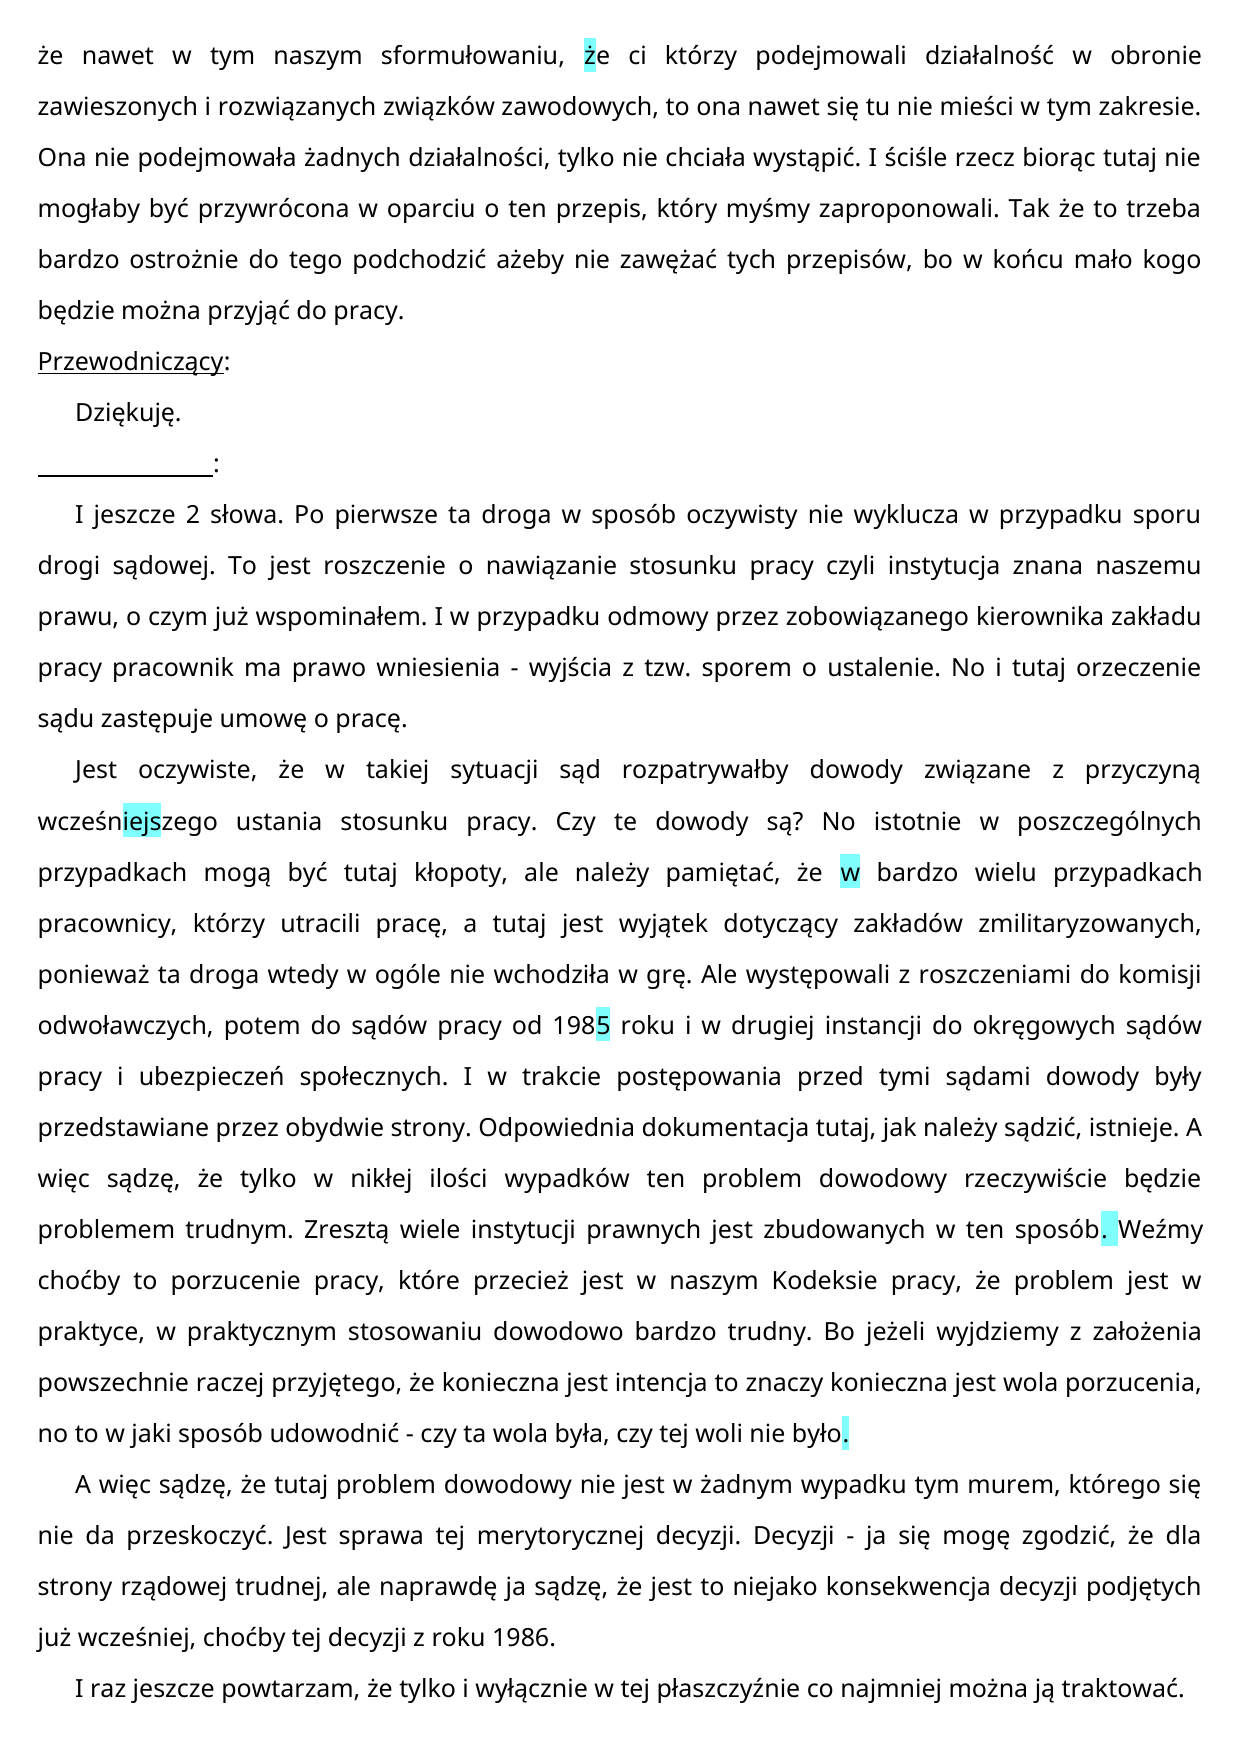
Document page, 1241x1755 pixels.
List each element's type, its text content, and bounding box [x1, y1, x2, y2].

text I raz jeszcze powtarzam, że tylko i wyłącznie w tej płaszczyźnie co najmniej można ją traktować. [37, 1671, 1203, 1705]
text A więc sądzę, że tutaj problem dowodowy nie jest w żadnym wypadku tym murem, którego się nie da przeskoczyć. Jest sprawa tej merytorycznej decyzji. Decyzji - ja się mogę zgodzić, że dla strony rządowej trudnej, ale naprawdę ja sądzę, że jest to niejako konsekwencja decyzji podjętych już wcześniej, choćby tej decyzji z roku 1986. [37, 1467, 1203, 1654]
text Jest oczywiste, że w takiej sytuacji sąd rozpatrywałby dowody związane z przyczyną wcześniejszego ustania stosunku pracy. Czy te dowody są? No istotnie w poszczególnych przypadkach mogą być tutaj kłopoty, ale należy pamiętać, że w bardzo wielu przypadkach pracownicy, którzy utracili pracę, a tutaj jest wyjątek dotyczący zakładów zmilitaryzowanych, ponieważ ta droga wtedy w ogóle nie wchodziła w grę. Ale występowali z roszczeniami do komisji odwoławczych, potem do sądów pracy od 1985 roku i w drugiej instancji do okręgowych sądów pracy i ubezpieczeń społecznych. I w trakcie postępowania przed tymi sądami dowody były przedstawiane przez obydwie strony. Odpowiednia dokumentacja tutaj, jak należy sądzić, istnieje. A więc sądzę, że tylko w nikłej ilości wypadków ten problem dowodowy rzeczywiście będzie problemem trudnym. Zresztą wiele instytucji prawnych jest zbudowanych w ten sposób. Weźmy choćby to porzucenie pracy, które przecież jest w naszym Kodeksie pracy, że problem jest w praktyce, w praktycznym stosowaniu dowodowo bardzo trudny. Bo jeżeli wyjdziemy z założenia powszechnie raczej przyjętego, że konieczna jest intencja to znaczy konieczna jest wola porzucenia, no to w jaki sposób udowodnić - czy ta wola była, czy tej woli nie było. [37, 752, 1203, 1450]
text Przewodniczący: [37, 344, 1203, 378]
text I jeszcze 2 słowa. Po pierwsze ta droga w sposób oczywisty nie wyklucza w przypadku sporu drogi sądowej. To jest roszczenie o nawiązanie stosunku pracy czyli instytucja znana naszemu prawu, o czym już wspominałem. I w przypadku odmowy przez zobowiązanego kierownika zakładu pracy pracownik ma prawo wniesienia - wyjścia z tzw. sporem o ustalenie. No i tutaj orzeczenie sądu zastępuje umowę o pracę. [37, 497, 1203, 735]
text Dziękuję. [37, 395, 1203, 429]
text : [37, 446, 1203, 480]
text że nawet w tym naszym sformułowaniu, że ci którzy podejmowali działalność w obronie zawieszonych i rozwiązanych związków zawodowych, to ona nawet się tu nie mieści w tym zakresie. Ona nie podejmowała żadnych działalności, tylko nie chciała wystąpić. I ściśle rzecz biorąc tutaj nie mogłaby być przywrócona w oparciu o ten przepis, który myśmy zaproponowali. Tak że to trzeba bardzo ostrożnie do tego podchodzić ażeby nie zawężać tych przepisów, bo w końcu mało kogo będzie można przyjąć do pracy. [37, 37, 1203, 327]
